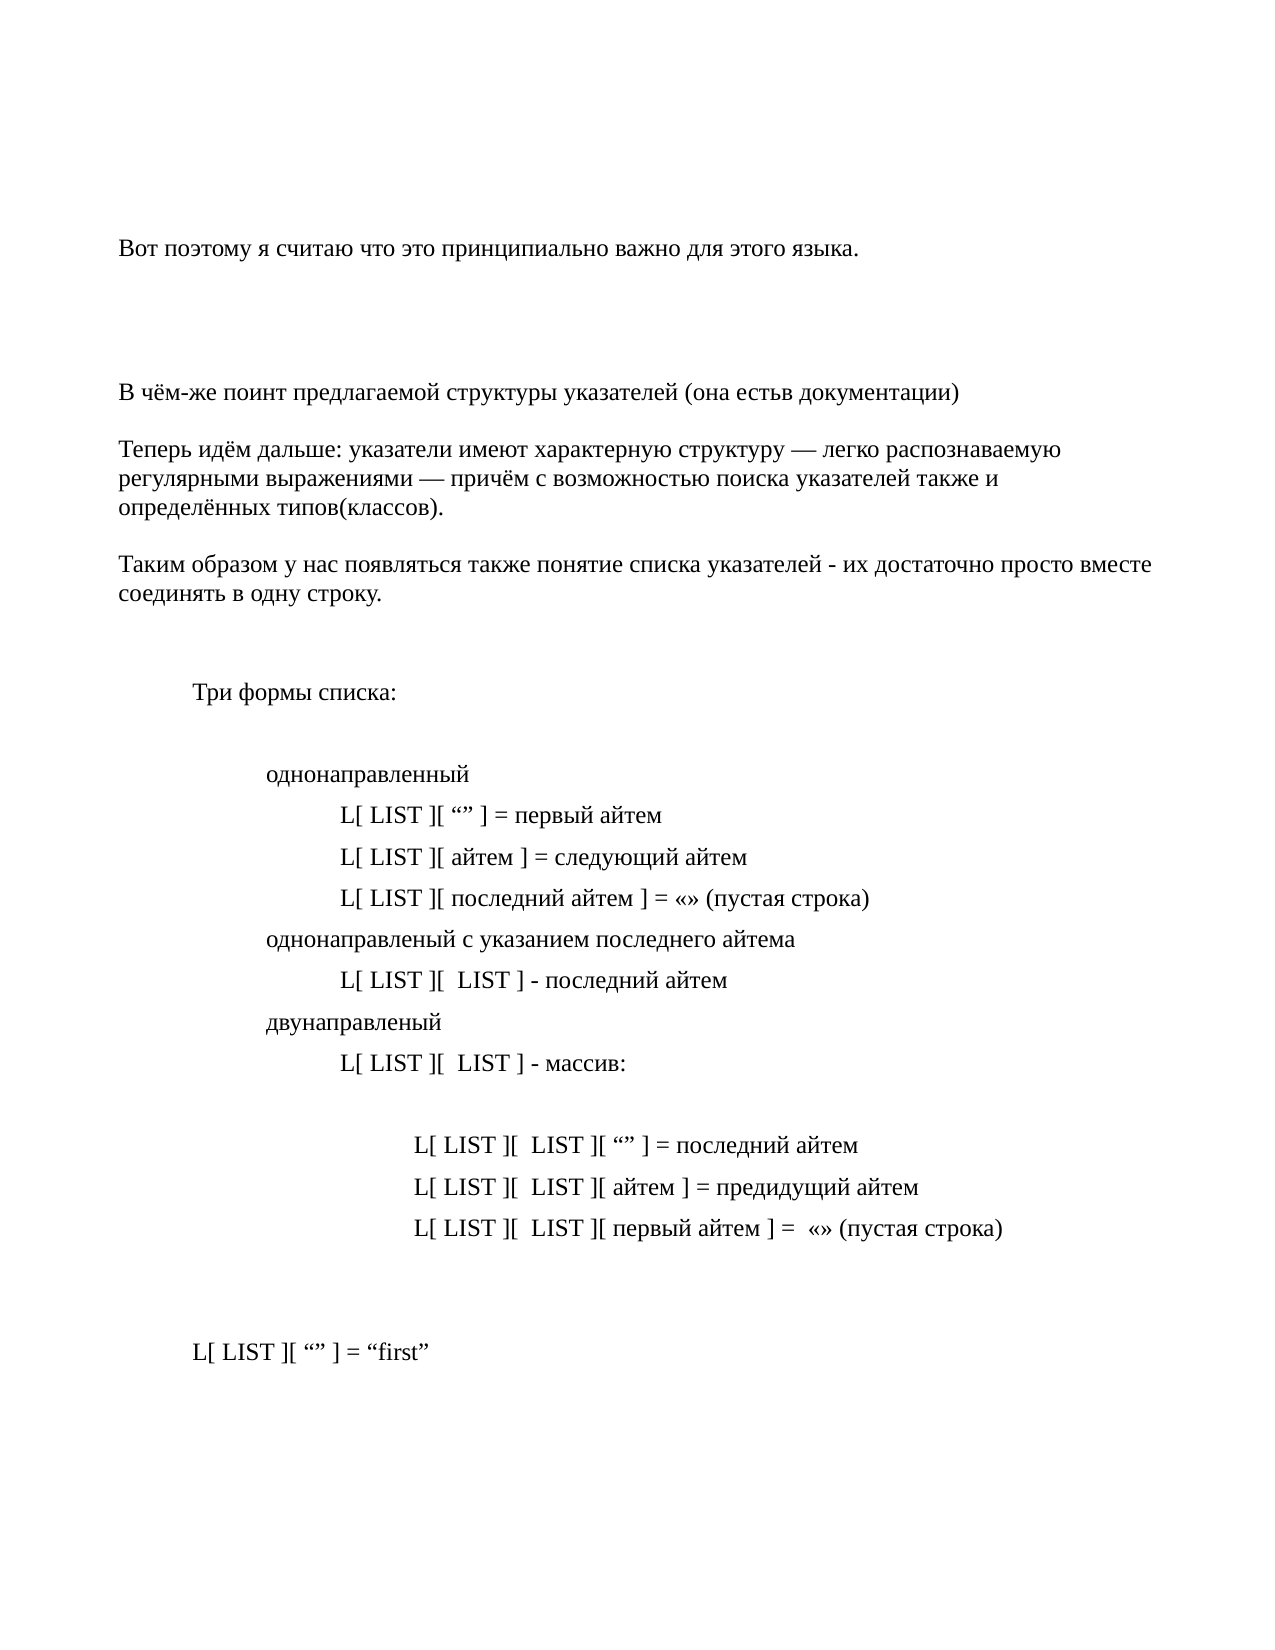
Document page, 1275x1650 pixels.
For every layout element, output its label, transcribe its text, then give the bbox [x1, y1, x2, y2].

text однонаправленный [118, 759, 1157, 788]
text однонаправленый с указанием последнего айтема [118, 924, 1157, 953]
text двунаправленый [118, 1007, 1157, 1036]
text L[ LIST ][ айтем ] = следующий айтем [118, 842, 1157, 871]
text Вот поэтому я считаю что это принципиально важно для этого языка. [118, 233, 1157, 262]
text L[ LIST ][ LIST ] - массив: [118, 1048, 1157, 1077]
text Три формы списка: [118, 677, 1157, 706]
text L[ LIST ][ LIST ] - последний айтем [118, 966, 1157, 994]
text L[ LIST ][ “” ] = первый айтем [118, 801, 1157, 829]
text L[ LIST ][ LIST ][ айтем ] = предидущий айтем [118, 1172, 1157, 1201]
text Теперь идём дальше: указатели имеют характерную структуру — легко распознаваемую регулярными выражениями — причём с возможностью поиска указателей также и определённых типов(классов). [118, 434, 1157, 521]
text Таким образом у нас появляться также понятие списка указателей - их достаточно просто вместе соединять в одну строку. [118, 549, 1157, 607]
text В чём-же поинт предлагаемой структуры указателей (она естьв документации) [118, 377, 1157, 406]
text L[ LIST ][ LIST ][ “” ] = последний айтем [118, 1131, 1157, 1159]
text L[ LIST ][ “” ] = “first” [118, 1337, 1157, 1366]
text L[ LIST ][ LIST ][ первый айтем ] = «» (пустая строка) [118, 1213, 1157, 1242]
text L[ LIST ][ последний айтем ] = «» (пустая строка) [118, 883, 1157, 912]
